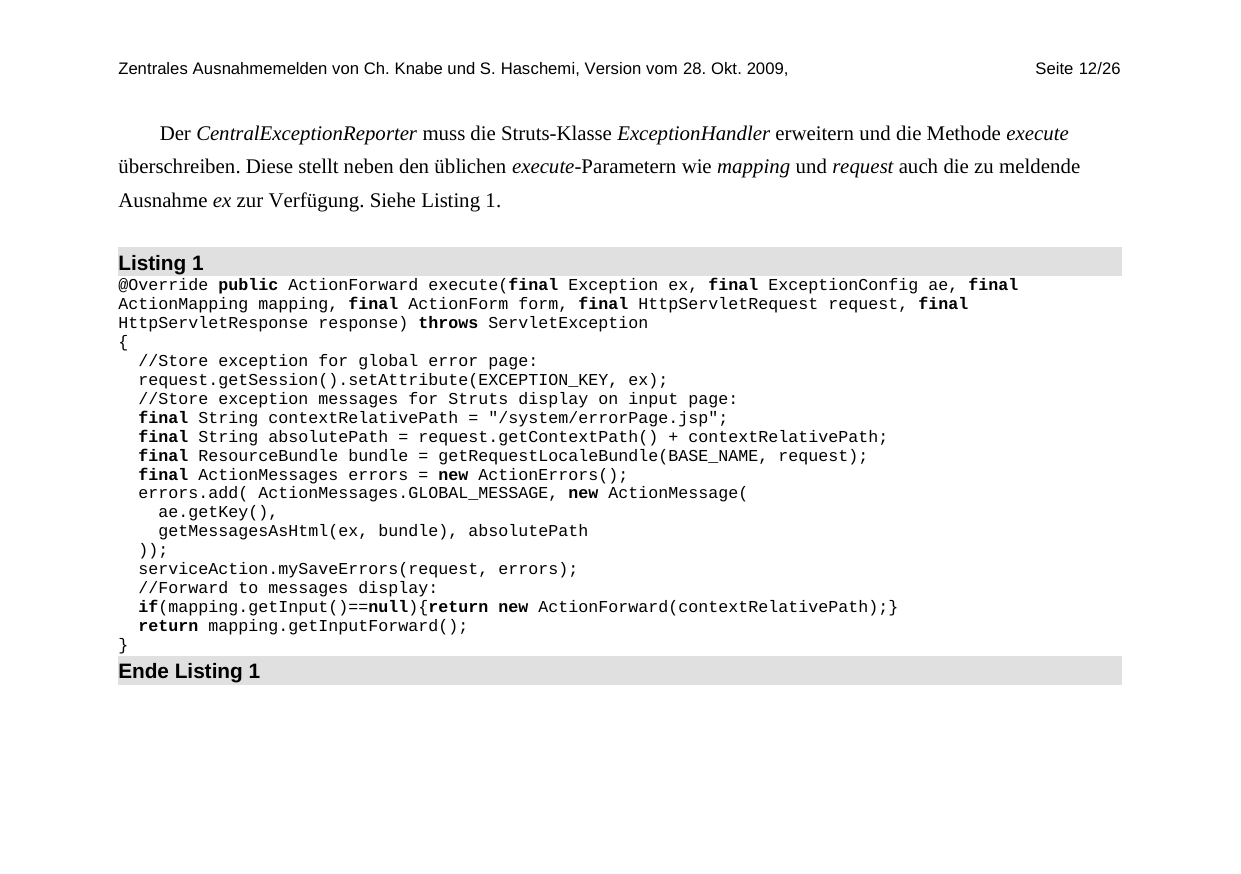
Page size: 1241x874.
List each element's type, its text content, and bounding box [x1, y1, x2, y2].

text final ActionMessages errors = new ActionErrors(); [118, 466, 1122, 485]
text Listing 1 [118, 247, 1122, 276]
text if(mapping.getInput()==null){return new ActionForward(contextRelativePath);} [118, 599, 1122, 618]
text Ende Listing 1 [118, 656, 1122, 685]
text } [118, 637, 1122, 656]
text @Override public ActionForward execute(final Exception ex, final ExceptionConfig ae, final ActionMapping mapping, final ActionForm form, final HttpServletRequest request, final HttpServletResponse response) throws ServletException [118, 276, 1122, 333]
text Der CentralExceptionReporter muss die Struts-Klasse ExceptionHandler erweitern und die Methode execute überschreiben. Diese stellt neben den üblichen execute-Parametern wie mapping und request auch die zu meldende Ausnahme ex zur Verfügung. Siehe Listing 1. [118, 114, 1122, 214]
text final String contextRelativePath = "/system/errorPage.jsp"; [118, 409, 1122, 428]
text return mapping.getInputForward(); [118, 618, 1122, 637]
text //Store exception for global error page: [118, 352, 1122, 371]
text errors.add( ActionMessages.GLOBAL_MESSAGE, new ActionMessage( [118, 485, 1122, 504]
text //Store exception messages for Struts display on input page: [118, 390, 1122, 409]
text )); [118, 542, 1122, 561]
text getMessagesAsHtml(ex, bundle), absolutePath [118, 523, 1122, 542]
text final String absolutePath = request.getContextPath() + contextRelativePath; [118, 428, 1122, 447]
text final ResourceBundle bundle = getRequestLocaleBundle(BASE_NAME, request); [118, 447, 1122, 466]
text request.getSession().setAttribute(EXCEPTION_KEY, ex); [118, 371, 1122, 390]
text ae.getKey(), [118, 504, 1122, 523]
text { [118, 333, 1122, 352]
text serviceAction.mySaveErrors(request, errors); [118, 561, 1122, 580]
text //Forward to messages display: [118, 580, 1122, 599]
